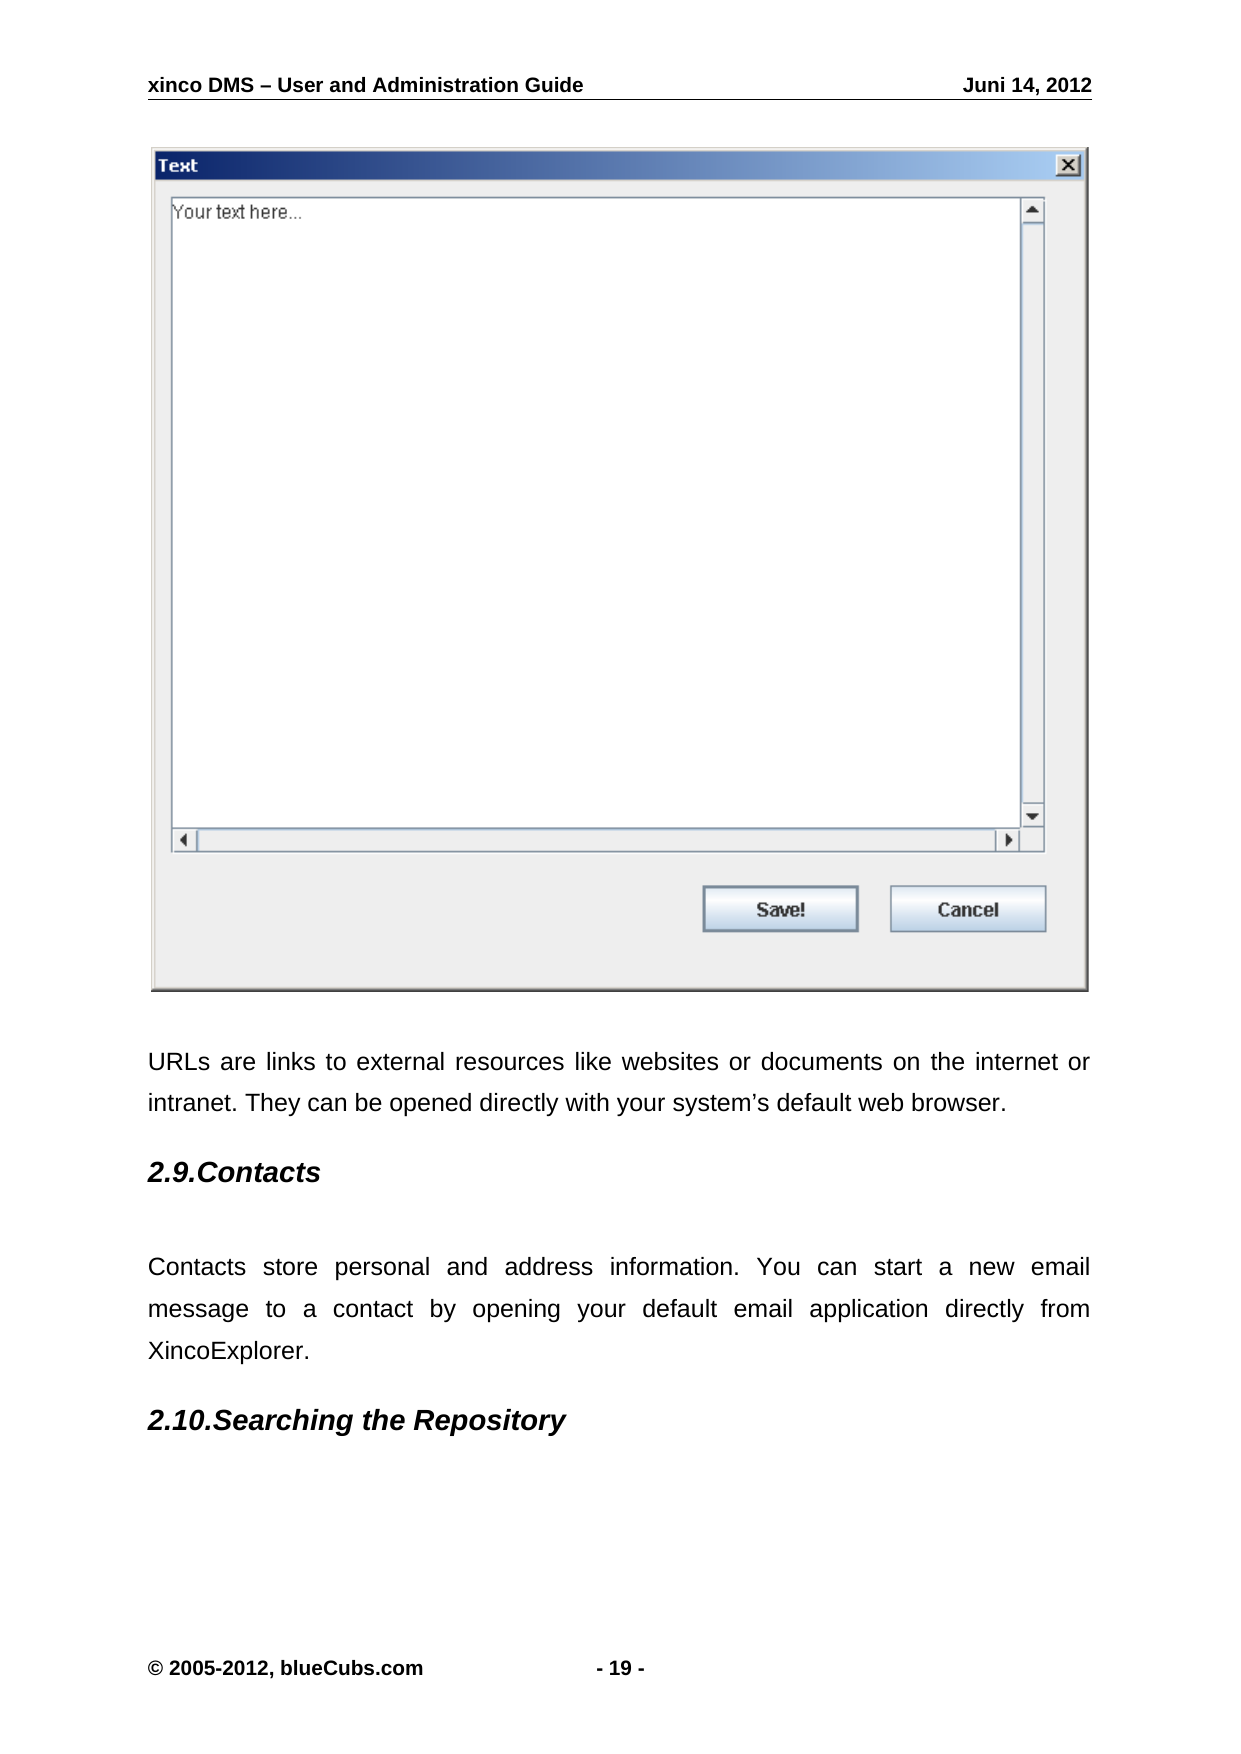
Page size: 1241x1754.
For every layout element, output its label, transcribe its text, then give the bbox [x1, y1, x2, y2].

subtitle Searching the Repository [148, 1404, 1092, 1436]
subtitle Contacts [148, 1156, 1092, 1189]
text Contacts store personal and address information. You can start a new email message to a contact by opening your default email application directly from XincoExplorer. [148, 1253, 1092, 1365]
picture [151, 147, 1089, 992]
text URLs are links to external resources like websites or documents on the internet or intranet. They can be opened directly with your system’s default web browser. [148, 1047, 1092, 1117]
